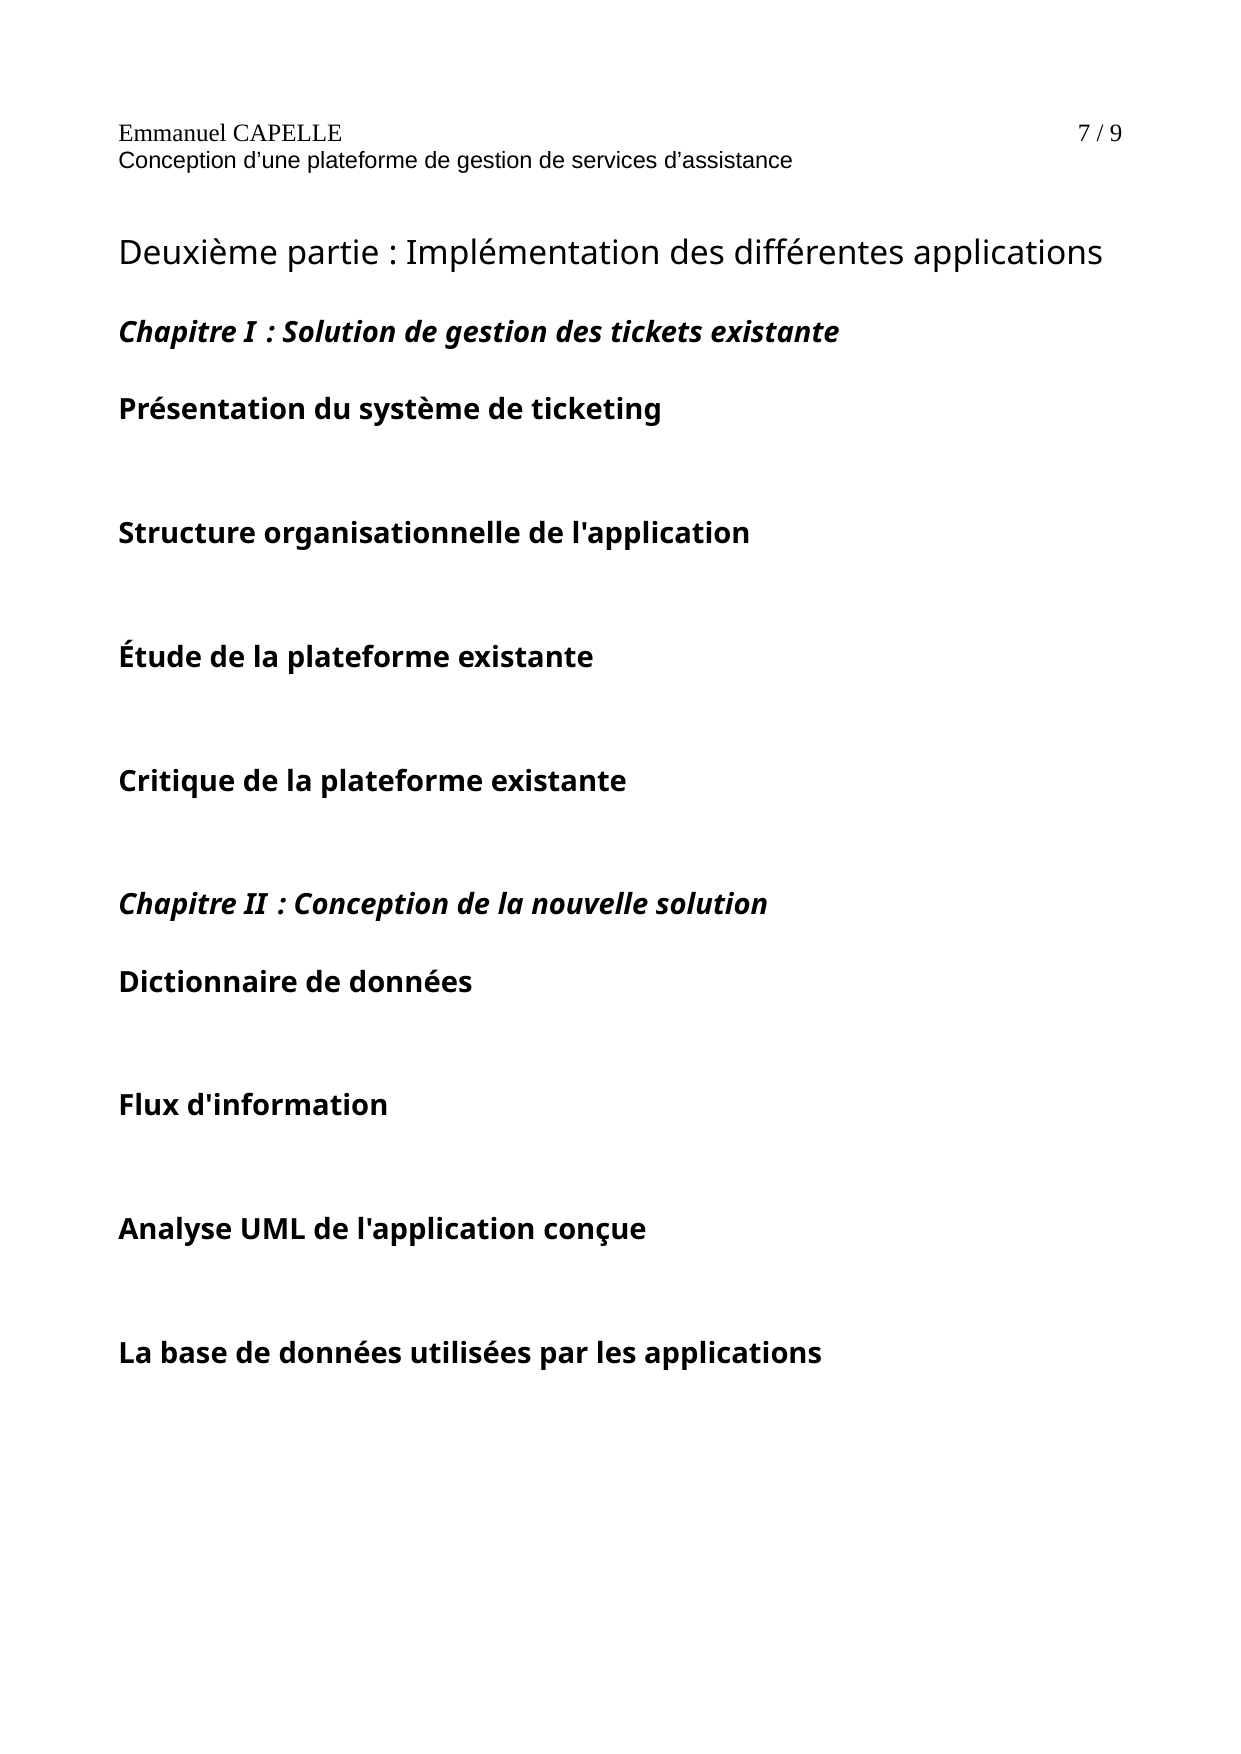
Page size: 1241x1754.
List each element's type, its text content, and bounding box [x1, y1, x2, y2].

subtitle La base de données utilisées par les applications [118, 1332, 1122, 1372]
subtitle Présentation du système de ticketing [118, 389, 1122, 428]
subtitle Flux d'information [118, 1084, 1122, 1124]
subtitle Structure organisationnelle de l'application [118, 512, 1122, 552]
subtitle Dictionnaire de données [118, 961, 1122, 1001]
subtitle Critique de la plateforme existante [118, 760, 1122, 799]
subtitle Chapitre I : Solution de gestion des tickets existante [118, 311, 1122, 351]
subtitle Analyse UML de l'application conçue [118, 1208, 1122, 1248]
subtitle Étude de la plateforme existante [118, 636, 1122, 676]
subtitle Deuxième partie : Implémentation des différentes applications [118, 228, 1122, 274]
subtitle Chapitre II : Conception de la nouvelle solution [118, 884, 1122, 923]
